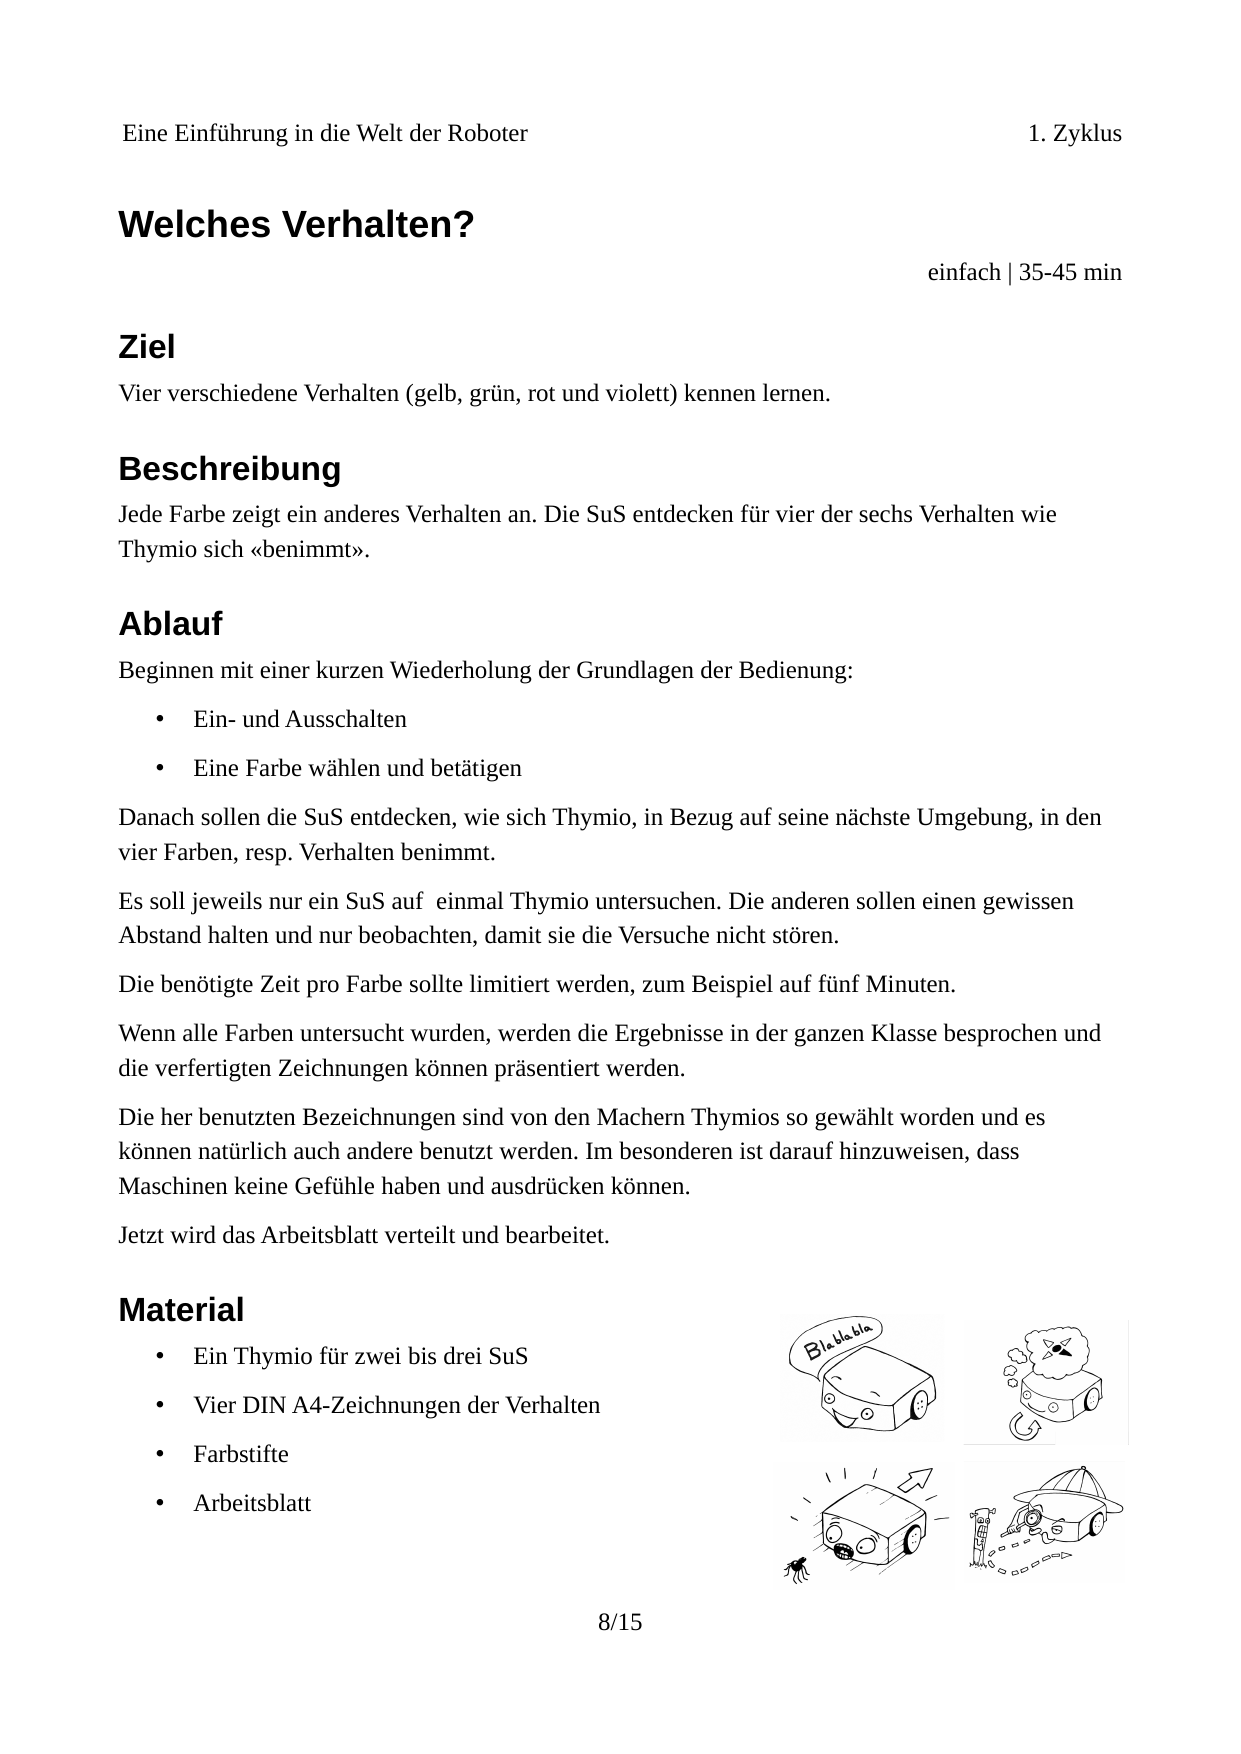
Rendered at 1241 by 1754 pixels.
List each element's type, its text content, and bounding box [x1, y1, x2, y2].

list Ein- und Ausschalten [156, 704, 1122, 733]
list Arbeitsblatt [156, 1488, 773, 1517]
subtitle Beschreibung [118, 448, 1122, 487]
list Eine Farbe wählen und betätigen [156, 753, 1122, 782]
list Vier DIN A4-Zeichnungen der Verhalten [156, 1390, 779, 1419]
picture [773, 1462, 955, 1590]
subtitle Ablauf [118, 604, 1122, 643]
text Es soll jeweils nur ein SuS auf einmal Thymio untersuchen. Die anderen sollen einen gewissen Abstand halten und nur beobachten, damit sie die Versuche nicht stören. [118, 886, 1122, 949]
text Vier verschiedene Verhalten (gelb, grün, rot und violett) kennen lernen. [118, 378, 1122, 407]
text Beginnen mit einer kurzen Wiederholung der Grundlagen der Bedienung: [118, 655, 1122, 684]
subtitle Ziel [118, 327, 1122, 366]
picture [963, 1461, 1125, 1583]
text Jede Farbe zeigt ein anderes Verhalten an. Die SuS entdecken für vier der sechs Verhalten wie Thymio sich «benimmt». [118, 499, 1122, 563]
text Die her benutzten Bezeichnungen sind von den Machern Thymios so gewählt worden und es können natürlich auch andere benutzt werden. Im besonderen ist darauf hinzuweisen, dass Maschinen keine Gefühle haben und ausdrücken können. [118, 1102, 1122, 1200]
picture [963, 1320, 1129, 1445]
picture [779, 1314, 945, 1442]
text Danach sollen die SuS entdecken, wie sich Thymio, in Bezug auf seine nächste Umgebung, in den vier Farben, resp. Verhalten benimmt. [118, 802, 1122, 866]
subtitle Welches Verhalten? [118, 201, 1122, 245]
text Die benötigte Zeit pro Farbe sollte limitiert werden, zum Beispiel auf fünf Minuten. [118, 969, 1122, 998]
list Ein Thymio für zwei bis drei SuS [156, 1341, 779, 1370]
subtitle Material [118, 1290, 1122, 1328]
text Jetzt wird das Arbeitsblatt verteilt und bearbeitet. [118, 1220, 1122, 1249]
list Farbstifte [156, 1439, 1122, 1468]
text einfach | 35-45 min [118, 257, 1122, 286]
text Wenn alle Farben untersucht wurden, werden die Ergebnisse in der ganzen Klasse besprochen und die verfertigten Zeichnungen können präsentiert werden. [118, 1018, 1122, 1082]
